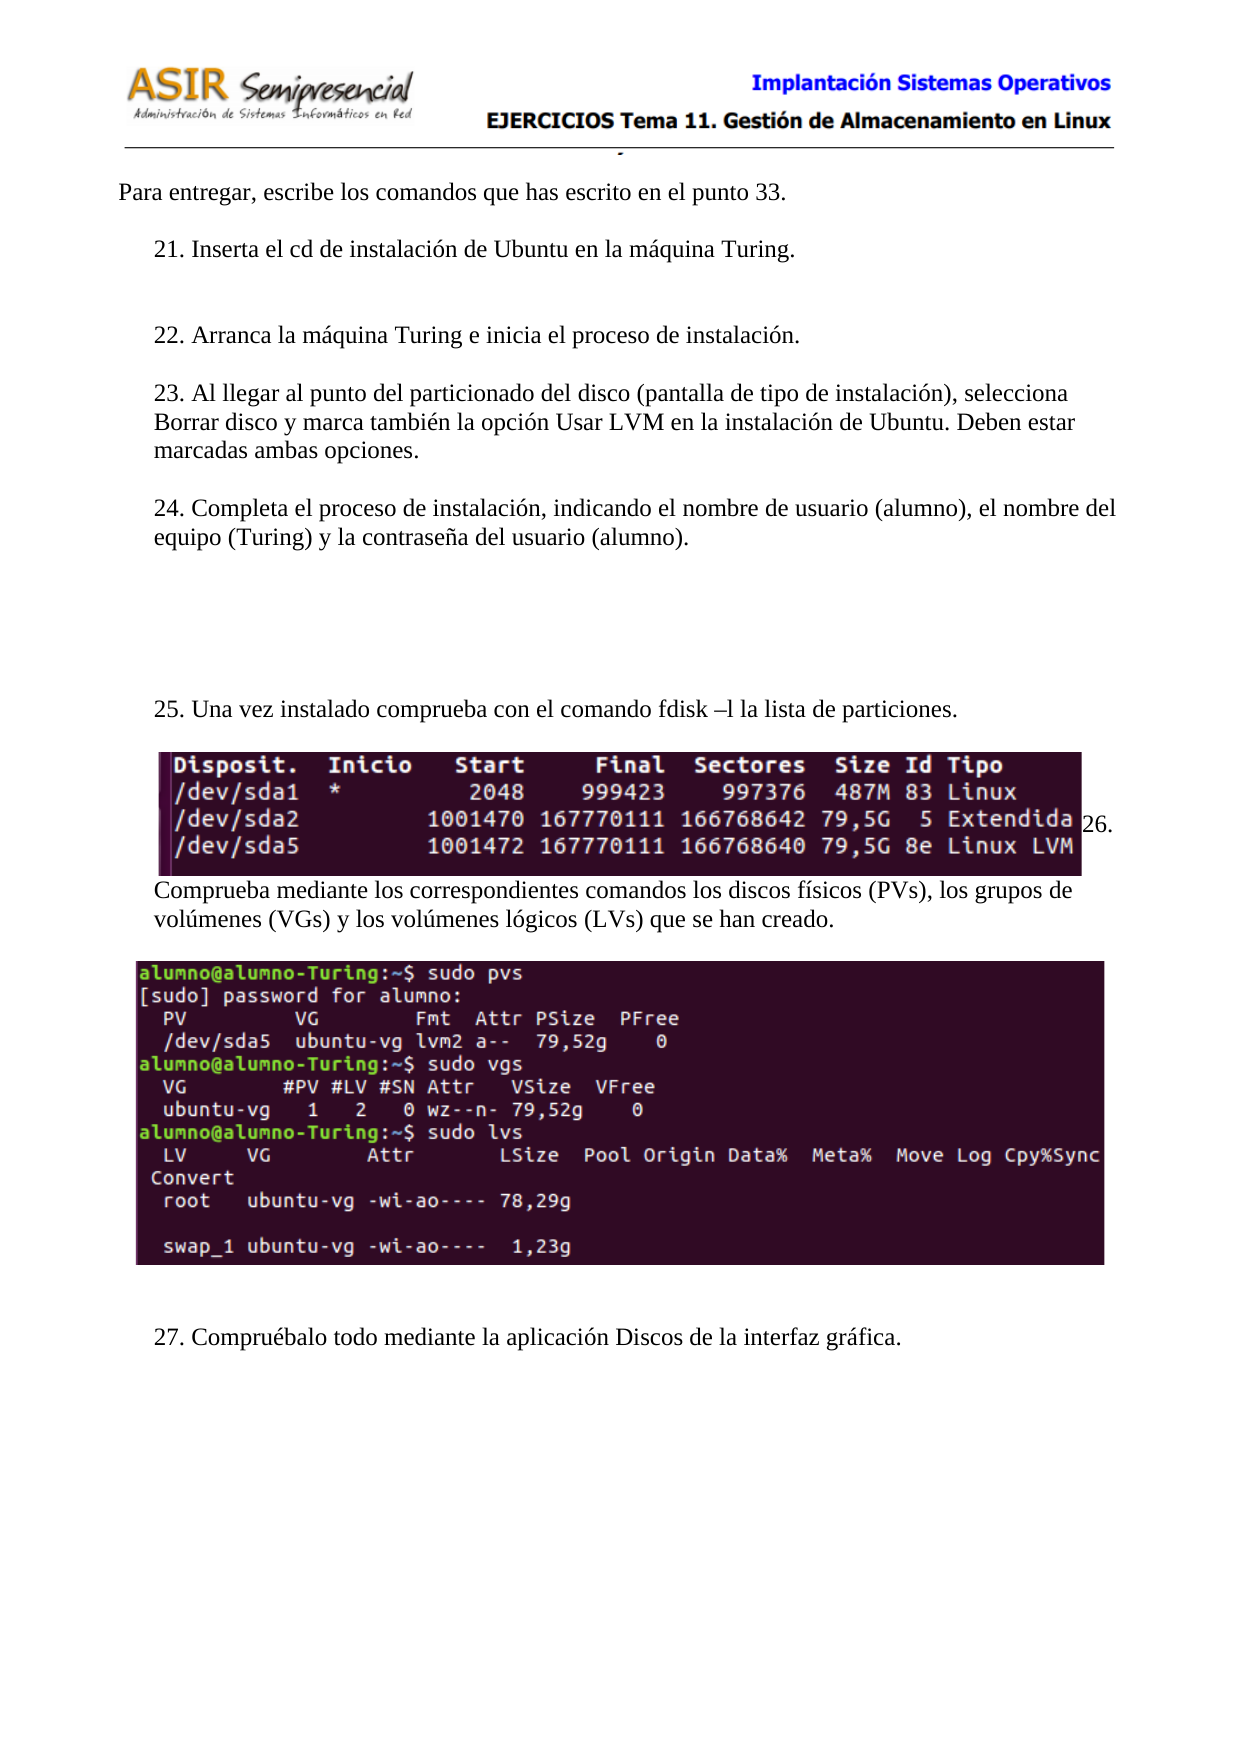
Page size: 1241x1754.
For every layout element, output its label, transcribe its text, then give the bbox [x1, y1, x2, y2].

text 26. Comprueba mediante los correspondientes comandos los discos físicos (PVs), los grupos de volúmenes (VGs) y los volúmenes lógicos (LVs) que se han creado. [153, 809, 1122, 933]
text 24. Completa el proceso de instalación, indicando el nombre de usuario (alumno), el nombre del equipo (Turing) y la contraseña del usuario (alumno). [153, 493, 1122, 551]
text 21. Inserta el cd de instalación de Ubuntu en la máquina Turing. [153, 234, 1122, 263]
text 23. Al llegar al punto del particionado del disco (pantalla de tipo de instalación), selecciona Borrar disco y marca también la opción Usar LVM en la instalación de Ubuntu. Deben estar marcadas ambas opciones. [153, 378, 1122, 464]
text 22. Arranca la máquina Turing e inicia el proceso de instalación. [153, 321, 1122, 349]
picture [118, 50, 1123, 155]
text 25. Una vez instalado comprueba con el comando fdisk –l la lista de particiones. [153, 694, 1122, 723]
picture [135, 961, 1105, 1265]
text Para entregar, escribe los comandos que has escrito en el punto 33. [118, 177, 1122, 206]
text 27. Compruébalo todo mediante la aplicación Discos de la interfaz gráfica. [153, 1322, 1122, 1351]
picture [158, 752, 1082, 876]
